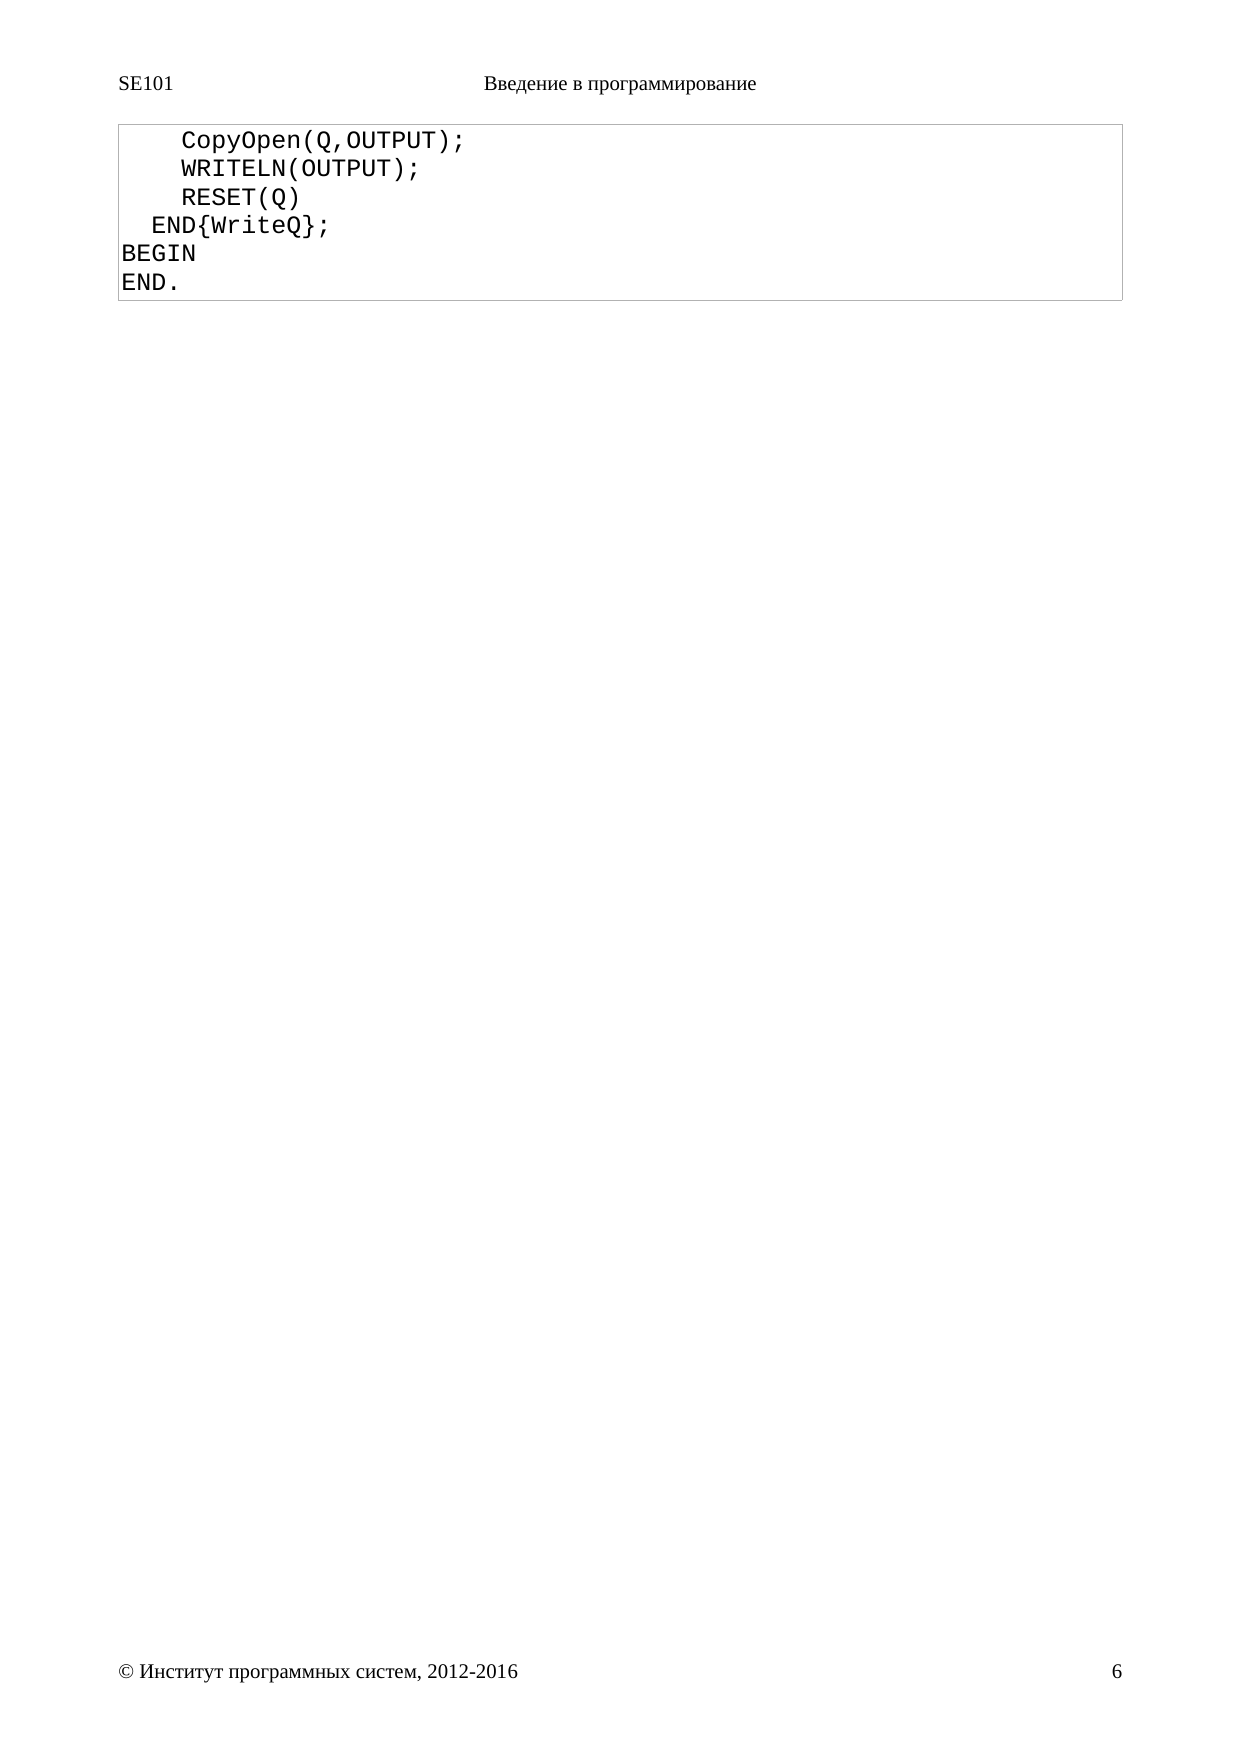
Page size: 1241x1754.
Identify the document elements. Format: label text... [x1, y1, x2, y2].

text CopyOpen(Q,OUTPUT); [119, 125, 1122, 153]
text END. [119, 266, 1122, 300]
text WRITELN(OUTPUT); [119, 153, 1122, 181]
text BEGIN [119, 238, 1122, 266]
text RESET(Q) [119, 181, 1122, 209]
text END{WriteQ}; [119, 209, 1122, 238]
